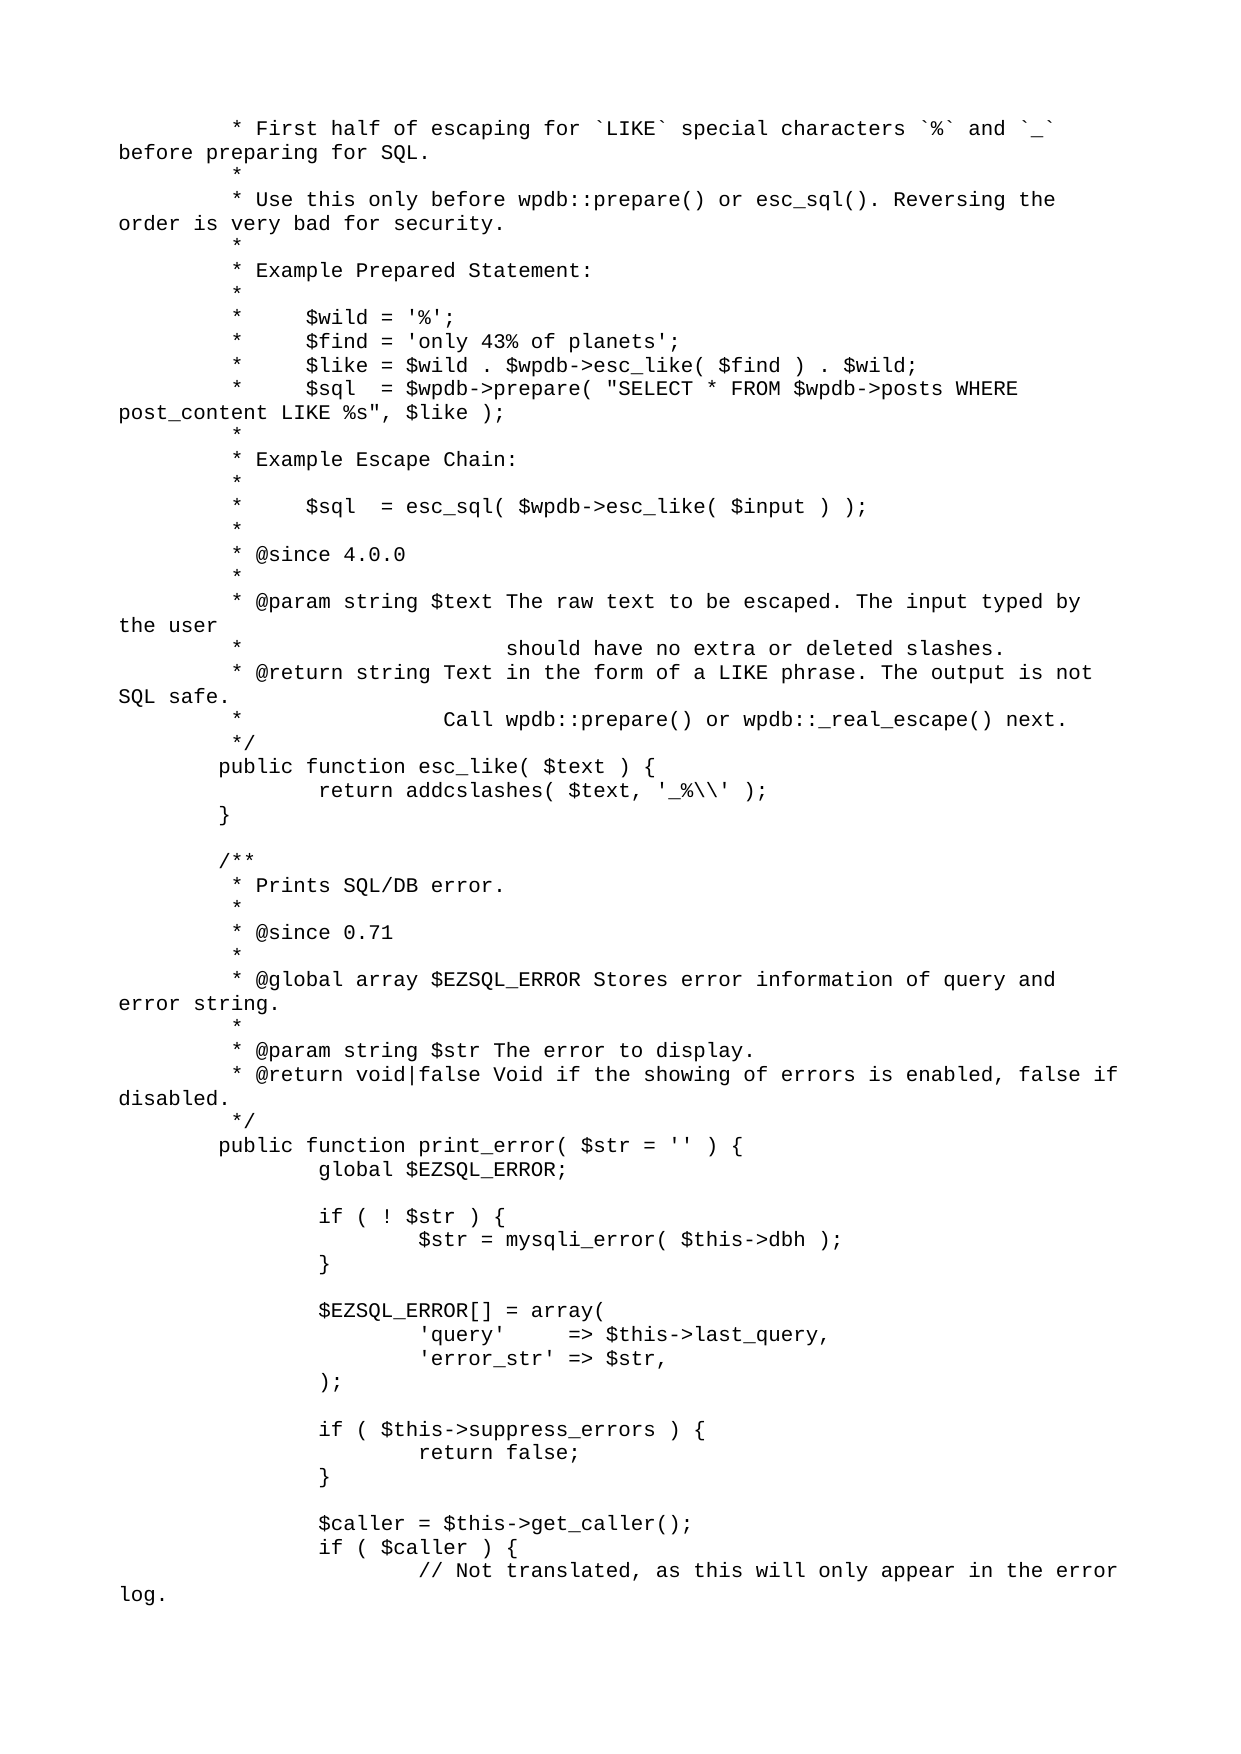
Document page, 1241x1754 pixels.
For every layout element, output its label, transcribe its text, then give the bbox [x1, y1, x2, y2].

text * @since 0.71 [118, 922, 1122, 946]
text */ [118, 1111, 1122, 1135]
text * [118, 520, 1122, 544]
text * @since 4.0.0 [118, 544, 1122, 567]
text public function esc_like( $text ) { [118, 757, 1122, 780]
text * [118, 426, 1122, 449]
text if ( $caller ) { [118, 1537, 1122, 1561]
text * [118, 1017, 1122, 1040]
text 'query' => $this->last_query, [118, 1324, 1122, 1348]
text $caller = $this->get_caller(); [118, 1513, 1122, 1537]
text * [118, 473, 1122, 496]
text * $sql = esc_sql( $wpdb->esc_like( $input ) ); [118, 496, 1122, 520]
text * Use this only before wpdb::prepare() or esc_sql(). Reversing the order is very bad for security. [118, 189, 1122, 236]
text * [118, 898, 1122, 922]
text ); [118, 1371, 1122, 1395]
text global $EZSQL_ERROR; [118, 1158, 1122, 1182]
text 'error_str' => $str, [118, 1348, 1122, 1371]
text return false; [118, 1442, 1122, 1466]
text */ [118, 733, 1122, 757]
text // Not translated, as this will only appear in the error log. [118, 1561, 1122, 1608]
text * @return void|false Void if the showing of errors is enabled, false if disabled. [118, 1064, 1122, 1111]
text $EZSQL_ERROR[] = array( [118, 1300, 1122, 1324]
text * $sql = $wpdb->prepare( "SELECT * FROM $wpdb->posts WHERE post_content LIKE %s", $like ); [118, 378, 1122, 426]
text * should have no extra or deleted slashes. [118, 638, 1122, 662]
text * $find = 'only 43% of planets'; [118, 331, 1122, 354]
text * [118, 567, 1122, 591]
text * [118, 165, 1122, 189]
text * @param string $text The raw text to be escaped. The input typed by the user [118, 591, 1122, 638]
text * Example Prepared Statement: [118, 260, 1122, 284]
text } [118, 1253, 1122, 1277]
text } [118, 804, 1122, 827]
text * @param string $str The error to display. [118, 1040, 1122, 1064]
text * Prints SQL/DB error. [118, 875, 1122, 898]
text * First half of escaping for `LIKE` special characters `%` and `_` before preparing for SQL. [118, 118, 1122, 165]
text return addcslashes( $text, '_%\\' ); [118, 780, 1122, 804]
text $str = mysqli_error( $this->dbh ); [118, 1229, 1122, 1253]
text if ( $this->suppress_errors ) { [118, 1419, 1122, 1442]
text /** [118, 851, 1122, 875]
text * Call wpdb::prepare() or wpdb::_real_escape() next. [118, 709, 1122, 733]
text * [118, 236, 1122, 260]
text * @global array $EZSQL_ERROR Stores error information of query and error string. [118, 969, 1122, 1017]
text * Example Escape Chain: [118, 449, 1122, 473]
text * @return string Text in the form of a LIKE phrase. The output is not SQL safe. [118, 662, 1122, 709]
text public function print_error( $str = '' ) { [118, 1135, 1122, 1158]
text if ( ! $str ) { [118, 1206, 1122, 1229]
text * [118, 284, 1122, 307]
text * $wild = '%'; [118, 307, 1122, 331]
text * [118, 946, 1122, 969]
text * $like = $wild . $wpdb->esc_like( $find ) . $wild; [118, 354, 1122, 378]
text } [118, 1466, 1122, 1489]
